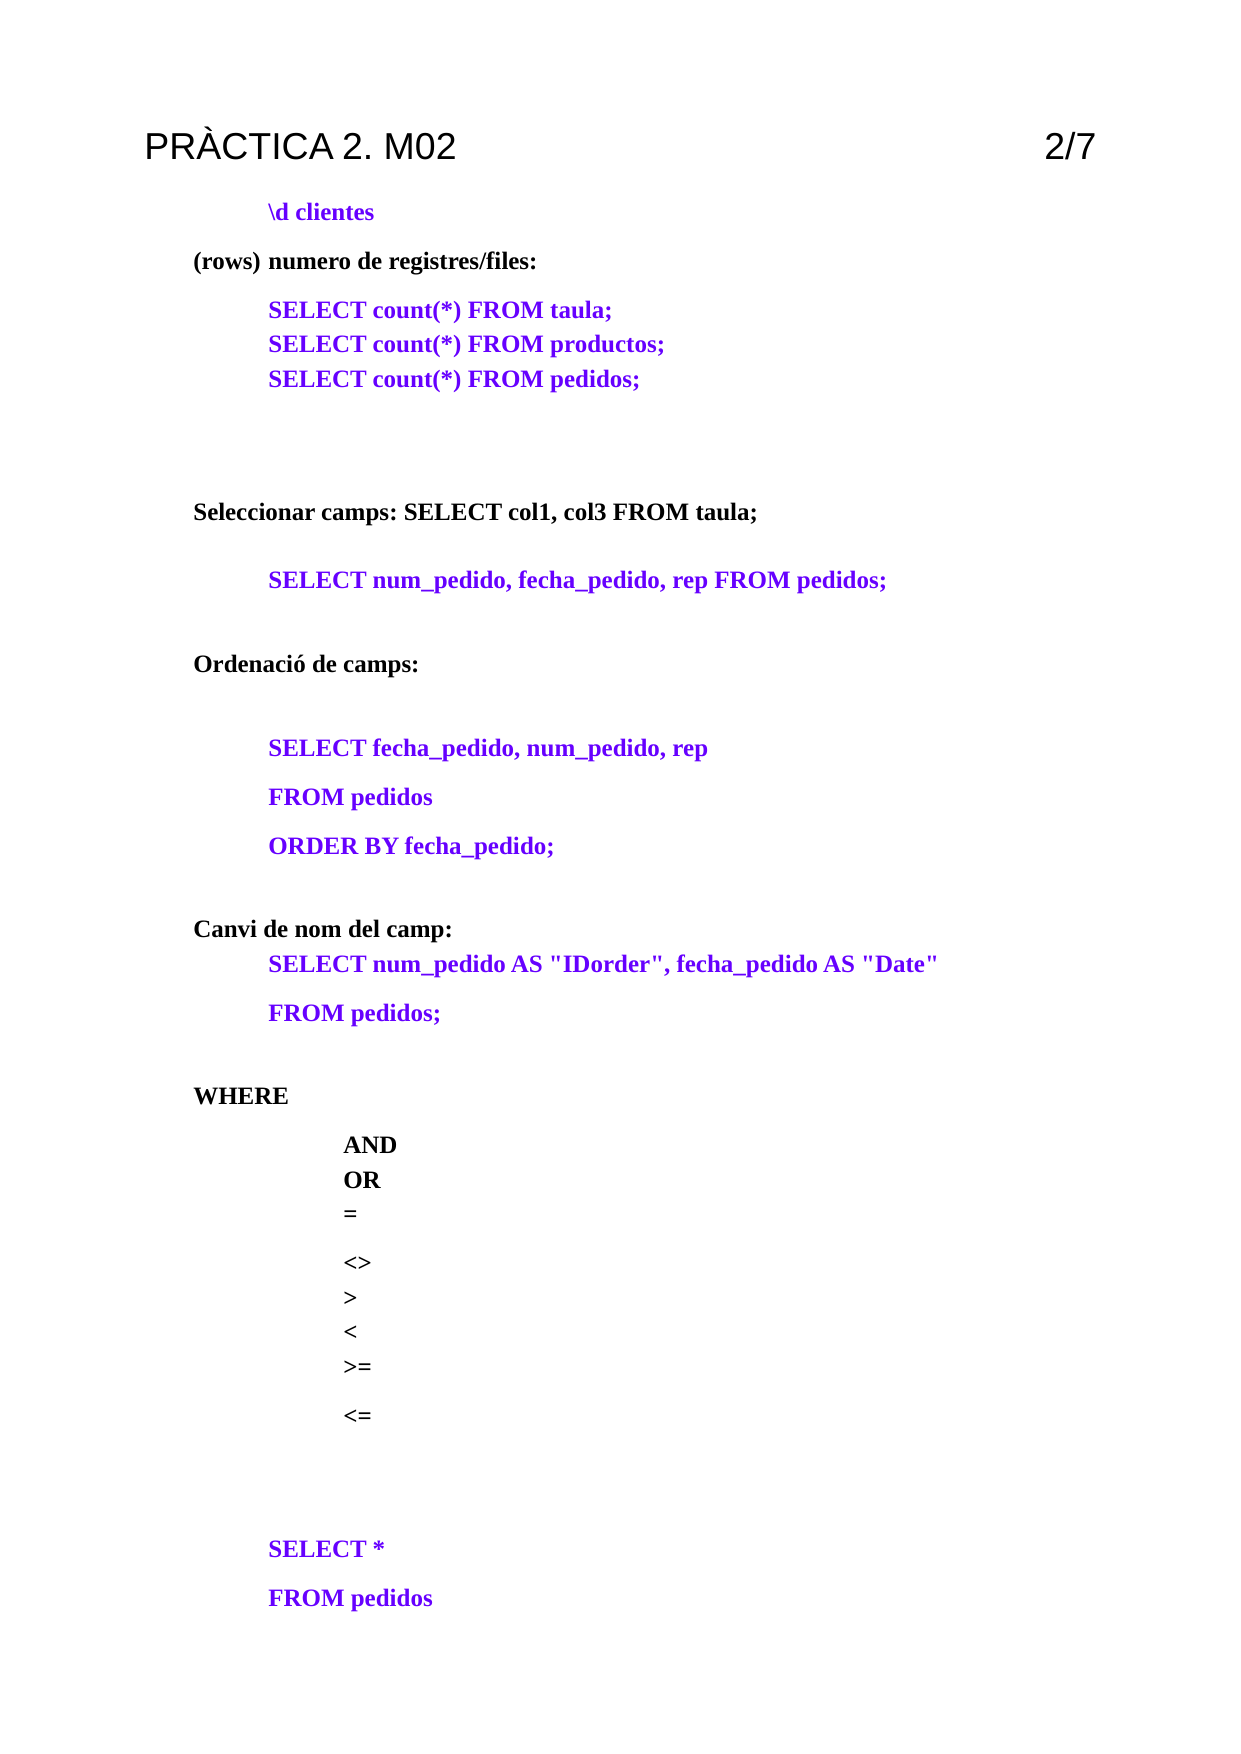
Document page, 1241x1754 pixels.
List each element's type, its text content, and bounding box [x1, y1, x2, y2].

text FROM pedidos [193, 782, 1122, 811]
text WHERE [118, 1081, 1122, 1110]
text Ordenació de camps: [118, 615, 1122, 678]
text (rows) numero de registres/files: [193, 246, 1122, 275]
text SELECT * [118, 1499, 1122, 1562]
text FROM pedidos [118, 1583, 1122, 1611]
text SELECT fecha_pedido, num_pedido, rep [193, 698, 1122, 761]
text <= [343, 1401, 1122, 1430]
text AND OR = [268, 1131, 1122, 1228]
text Canvi de nom del camp: SELECT num_pedido AS "IDorder", fecha_pedido AS "Date" [118, 880, 1122, 978]
text SELECT count(*) FROM taula; SELECT count(*) FROM productos; SELECT count(*) FROM pedidos; [268, 295, 1122, 393]
text <> > < >= [268, 1248, 1122, 1381]
text \d clientes [268, 197, 1122, 226]
text Seleccionar camps: SELECT col1, col3 FROM taula; SELECT num_pedido, fecha_pedido, rep FROM pedidos; [193, 497, 1122, 594]
text FROM pedidos; [118, 998, 1122, 1061]
text ORDER BY fecha_pedido; [268, 831, 1122, 859]
